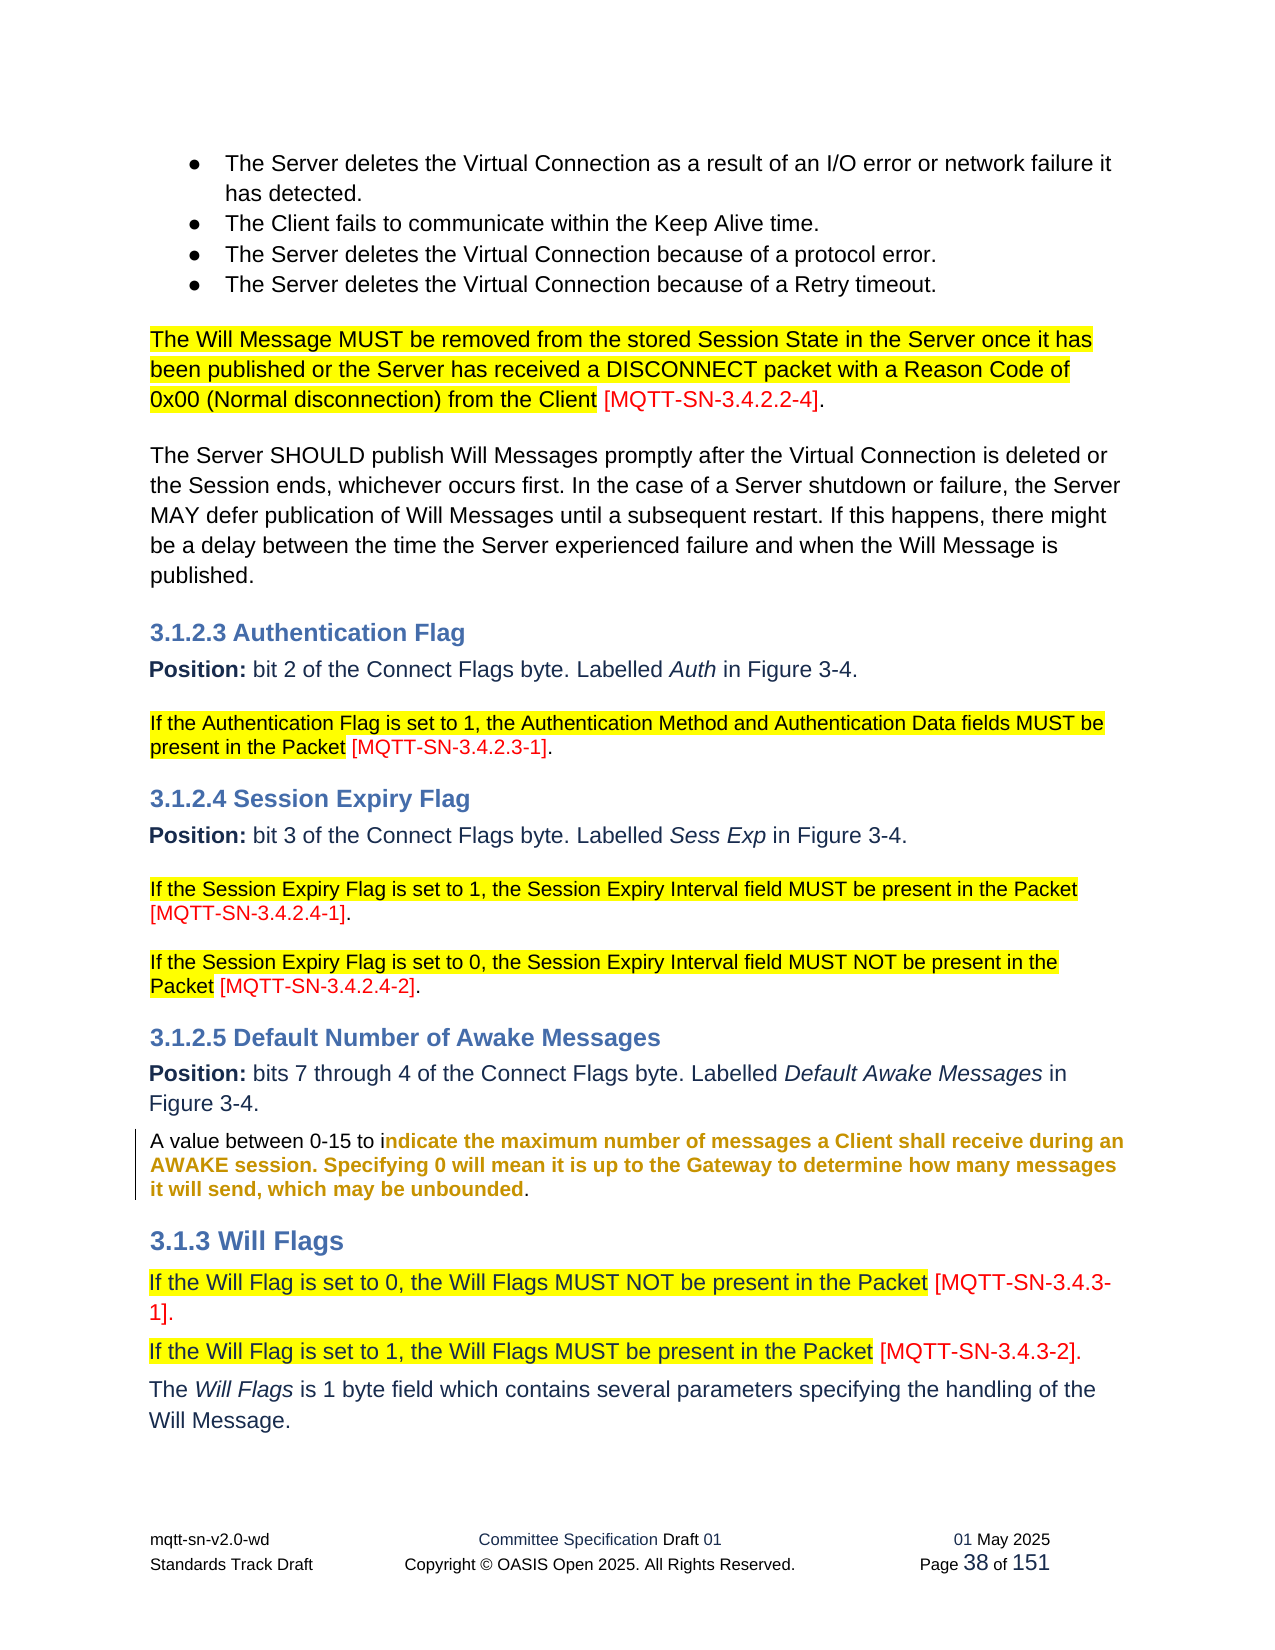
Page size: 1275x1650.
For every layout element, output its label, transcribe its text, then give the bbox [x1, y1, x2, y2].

text If the Authentication Flag is set to 1, the Authentication Method and Authentication Data fields MUST be present in the Packet [MQTT-SN-3.4.2.3-1]. [150, 711, 1125, 759]
text If the Session Expiry Flag is set to 1, the Session Expiry Interval field MUST be present in the Packet [MQTT-SN-3.4.2.4-1]. [150, 877, 1125, 925]
text Position: bit 3 of the Connect Flags byte. Labelled Sess Exp in Figure 3-4. [148, 822, 1124, 848]
list The Server deletes the Virtual Connection because of a Retry timeout. [187, 271, 1125, 297]
list The Server deletes the Virtual Connection because of a protocol error. [187, 241, 1125, 267]
text The Will Message MUST be removed from the stored Session State in the Server once it has been published or the Server has received a DISCONNECT packet with a Reason Code of 0x00 (Normal disconnection) from the Client [MQTT-SN-3.4.2.2-4]. [150, 326, 1125, 413]
text If the Will Flag is set to 0, the Will Flags MUST NOT be present in the Packet [MQTT-SN-3.4.3-1]. [148, 1269, 1124, 1326]
text Position: bits 7 through 4 of the Connect Flags byte. Labelled Default Awake Messages in Figure 3-4. [148, 1060, 1124, 1116]
subtitle 3.1.2.3 Authentication Flag [150, 618, 1124, 646]
text The Server SHOULD publish Will Messages promptly after the Virtual Connection is deleted or the Session ends, whichever occurs first. In the case of a Server shutdown or failure, the Server MAY defer publication of Will Messages until a subsequent restart. If this happens, there might be a delay between the time the Server experienced failure and when the Will Message is published. [150, 442, 1125, 589]
list The Client fails to communicate within the Keep Alive time. [187, 210, 1125, 237]
subtitle 3.1.2.5 Default Number of Awake Messages [150, 1023, 1124, 1051]
text A value between 0-15 to indicate the maximum number of messages a Client shall receive during an AWAKE session. Specifying 0 will mean it is up to the Gateway to determine how many messages it will send, which may be unbounded. [150, 1128, 1124, 1200]
text The Will Flags is 1 byte field which contains several parameters specifying the handling of the Will Message. [148, 1376, 1124, 1433]
text Position: bit 2 of the Connect Flags byte. Labelled Auth in Figure 3-4. [148, 656, 1124, 682]
subtitle 3.1.3 Will Flags [150, 1225, 1124, 1257]
text If the Session Expiry Flag is set to 0, the Session Expiry Interval field MUST NOT be present in the Packet [MQTT-SN-3.4.2.4-2]. [150, 950, 1125, 998]
text If the Will Flag is set to 1, the Will Flags MUST be present in the Packet [MQTT-SN-3.4.3-2]. [148, 1338, 873, 1364]
list The Server deletes the Virtual Connection as a result of an I/O error or network failure it has detected. [187, 150, 1125, 207]
subtitle 3.1.2.4 Session Expiry Flag [150, 784, 1124, 812]
